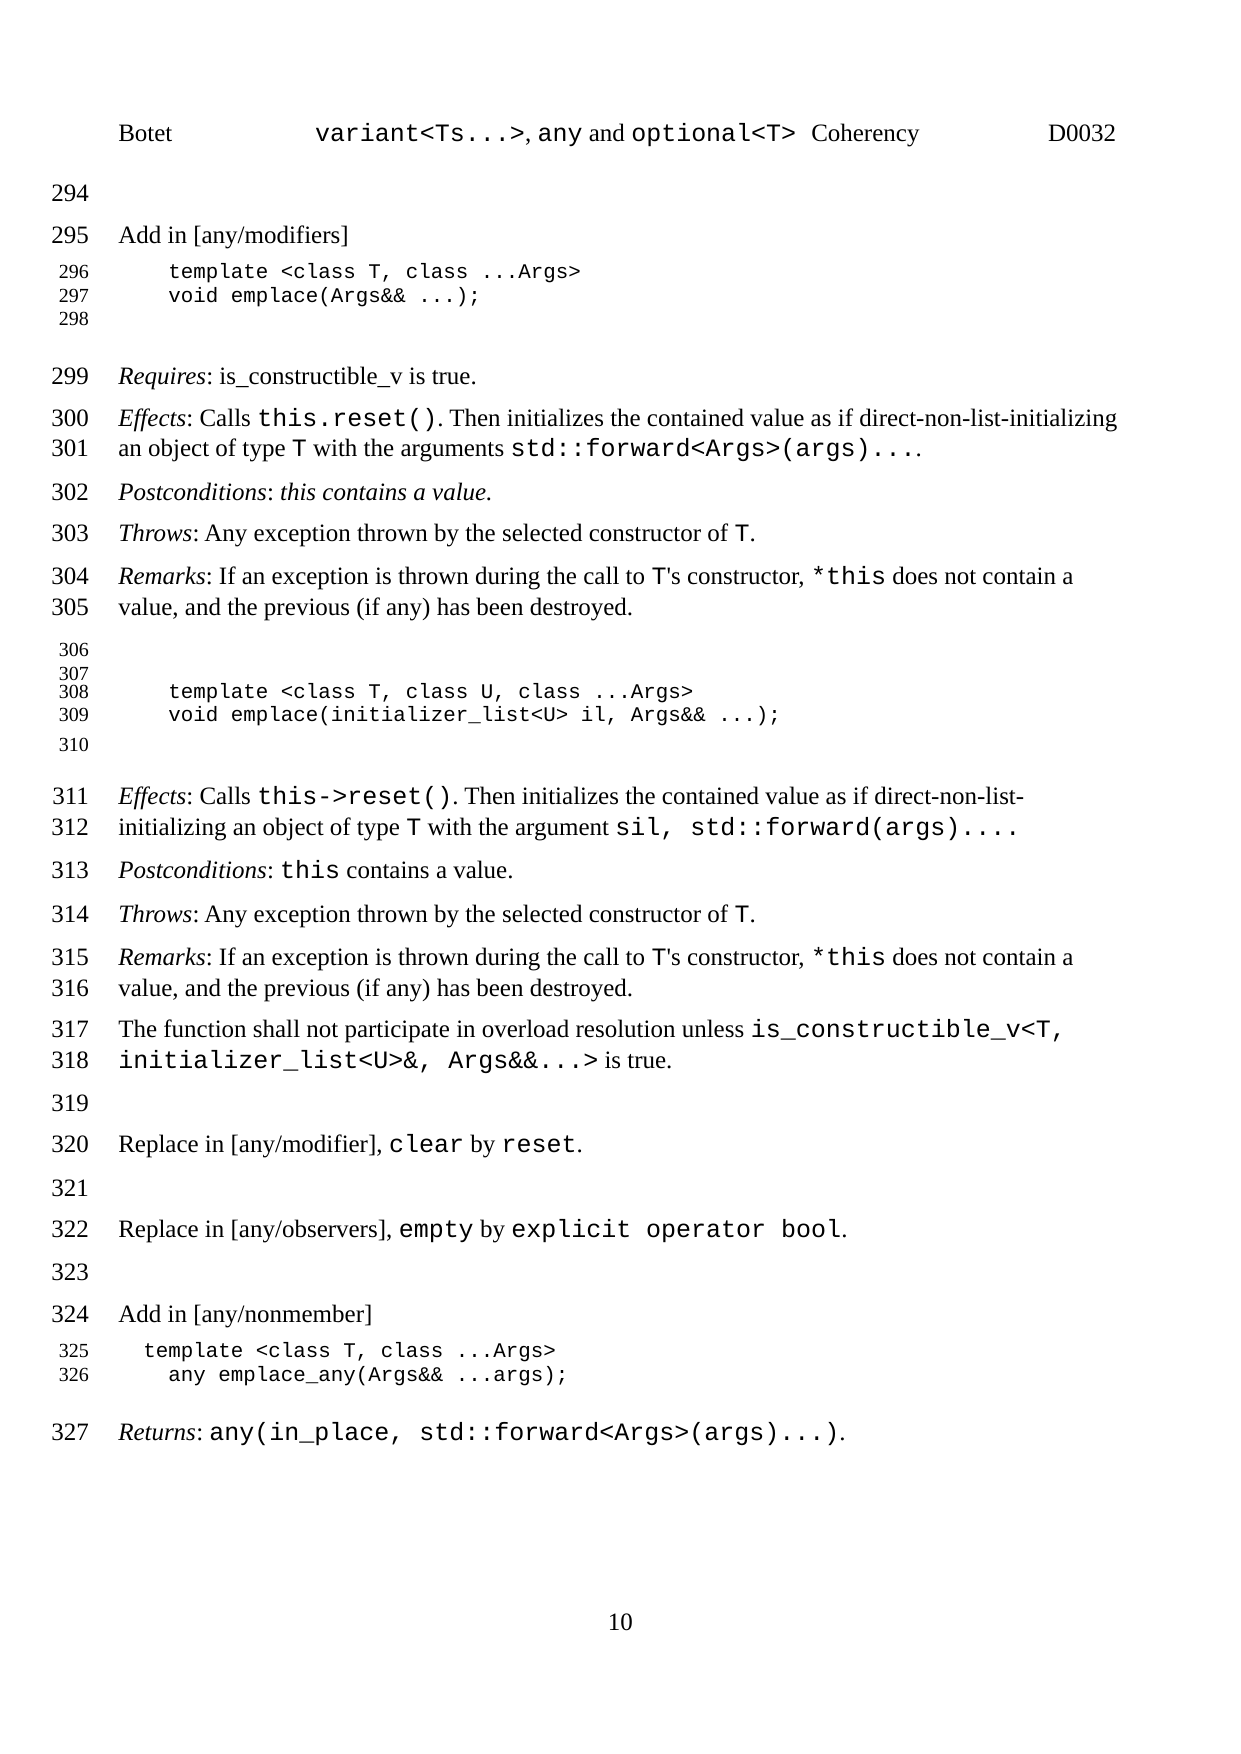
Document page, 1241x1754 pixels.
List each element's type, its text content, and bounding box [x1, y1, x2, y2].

text Throws: Any exception thrown by the selected constructor of T. [118, 518, 1122, 549]
text Postconditions: this contains a value. [118, 477, 1122, 506]
text Add in [any/nonmember] [118, 1299, 1122, 1327]
text Requires: is_constructible_v is true. [118, 361, 1122, 390]
text void emplace(initializer_list<U> il, Args&& ...); [118, 704, 1122, 728]
text Replace in [any/modifier], clear by reset. [118, 1129, 1122, 1160]
text The function shall not participate in overload resolution unless is_constructible_v<T, initializer_list<U>&, Args&&...> is true. [118, 1014, 1122, 1076]
text Returns: any(in_place, std::forward<Args>(args)...). [118, 1417, 1122, 1447]
text Replace in [any/observers], empty by explicit operator bool. [118, 1214, 1122, 1245]
text Remarks: If an exception is thrown during the call to T's constructor, *this does not contain a value, and the previous (if any) has been destroyed. [118, 561, 1122, 621]
text void emplace(Args&& ...); [118, 284, 1122, 308]
text template <class T, class U, class ...Args> [118, 681, 1122, 704]
text Effects: Calls this.reset(). Then initializes the contained value as if direct-non-list-initializing an object of type T with the arguments std::forward<Args>(args).... [118, 403, 1122, 464]
text template <class T, class ...Args> [118, 1340, 1122, 1363]
text Effects: Calls this->reset(). Then initializes the contained value as if direct-non-list-initializing an object of type T with the argument sil, std::forward(args).... [118, 781, 1122, 843]
text any emplace_any(Args&& ...args); [118, 1363, 1122, 1387]
text template <class T, class ...Args> [118, 261, 1122, 284]
text Add in [any/modifiers] [118, 220, 1122, 248]
text Postconditions: this contains a value. [118, 855, 1122, 886]
text Remarks: If an exception is thrown during the call to T's constructor, *this does not contain a value, and the previous (if any) has been destroyed. [118, 942, 1122, 1002]
text Throws: Any exception thrown by the selected constructor of T. [118, 899, 1122, 929]
